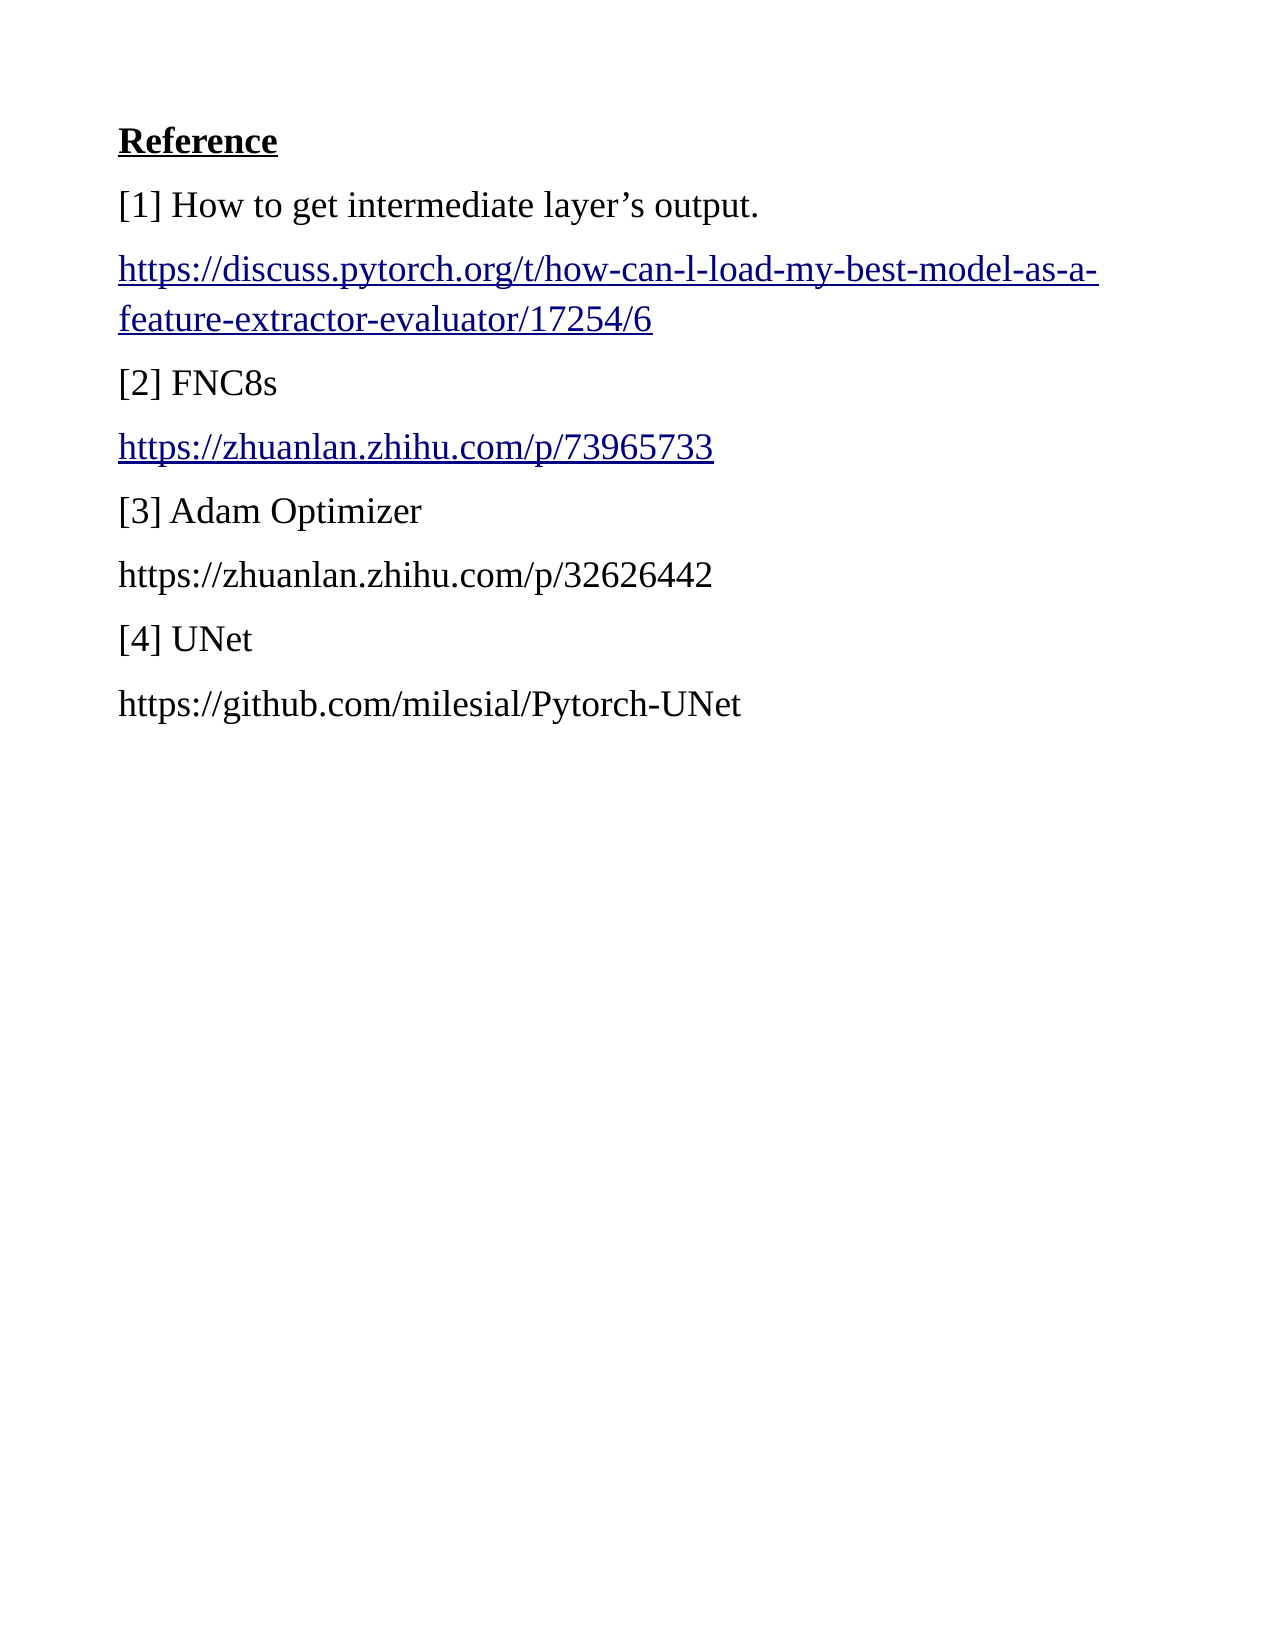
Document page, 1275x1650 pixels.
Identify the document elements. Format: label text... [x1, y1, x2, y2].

text [4] UNet [118, 617, 1157, 660]
text https://zhuanlan.zhihu.com/p/32626442 [118, 553, 1157, 596]
text Reference [118, 118, 1157, 161]
text [3] Adam Optimizer [118, 488, 1157, 532]
text https://github.com/milesial/Pytorch-UNet [118, 681, 1157, 724]
text https://zhuanlan.zhihu.com/p/73965733 [118, 424, 1157, 467]
text [1] How to get intermediate layer’s output. [118, 182, 1157, 225]
text [2] FNC8s [118, 360, 1157, 403]
text https://discuss.pytorch.org/t/how-can-l-load-my-best-model-as-a-feature-extractor-evaluator/17254/6 [118, 246, 1157, 339]
